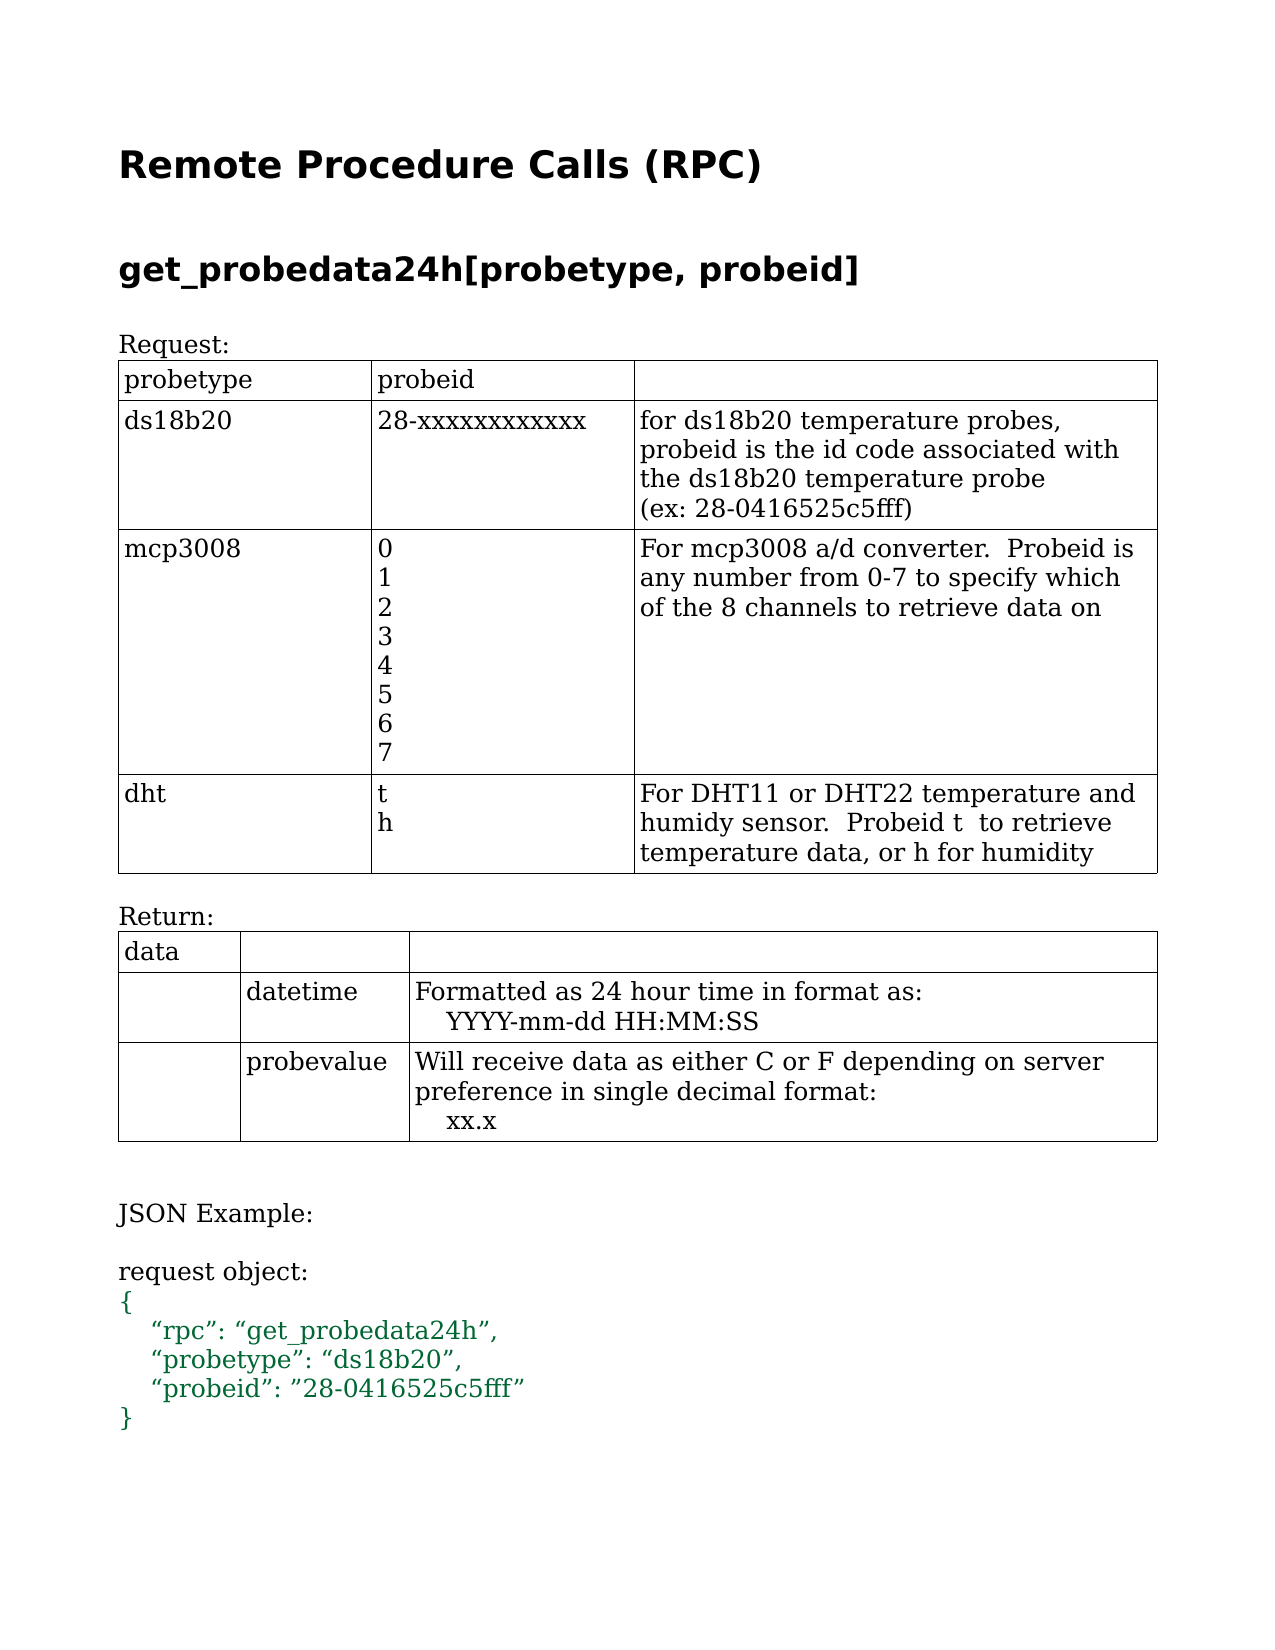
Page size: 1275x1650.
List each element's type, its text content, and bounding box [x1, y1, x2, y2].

table_cell datetime [241, 973, 409, 1042]
subtitle Remote Procedure Calls (RPC) [118, 143, 1157, 187]
table_cell t h [372, 775, 634, 873]
table_cell probevalue [241, 1043, 409, 1141]
text “probetype”: “ds18b20”, [118, 1345, 1157, 1374]
table_cell ds18b20 [119, 401, 371, 529]
table_cell For mcp3008 a/d converter. Probeid is any number from 0-7 to specify which of the 8 channels to retrieve data on [635, 530, 1157, 773]
text “rpc”: “get_probedata24h”, [118, 1316, 1157, 1345]
text { [118, 1287, 1157, 1316]
text } [118, 1403, 1157, 1432]
table_cell mcp3008 [119, 530, 371, 773]
table_cell dht [119, 775, 371, 873]
text “probeid”: ”28-0416525c5fff” [118, 1374, 1157, 1403]
table_header probetype [119, 361, 371, 400]
table_cell 0 1 2 3 4 5 6 7 [372, 530, 634, 773]
subtitle get_probedata24h[probetype, probeid] [118, 250, 1157, 289]
table_header [635, 361, 1157, 400]
table_cell Formatted as 24 hour time in format as: YYYY-mm-dd HH:MM:SS [410, 973, 1157, 1042]
text Return: [118, 902, 1157, 931]
table_cell Will receive data as either C or F depending on server preference in single decimal format: xx.x [410, 1043, 1157, 1141]
table_header data [119, 932, 240, 972]
table_header probeid [372, 361, 634, 400]
text JSON Example: [118, 1199, 1157, 1228]
table_cell [119, 1043, 240, 1141]
table_cell for ds18b20 temperature probes, probeid is the id code associated with the ds18b20 temperature probe (ex: 28-0416525c5fff) [635, 401, 1157, 529]
text request object: [118, 1257, 1157, 1287]
table_header [410, 932, 1157, 972]
table_cell For DHT11 or DHT22 temperature and humidy sensor. Probeid t to retrieve temperature data, or h for humidity [635, 775, 1157, 873]
table_cell 28-xxxxxxxxxxxx [372, 401, 634, 529]
text Request: [118, 331, 1157, 360]
table_header [241, 932, 409, 972]
table_cell [119, 973, 240, 1042]
